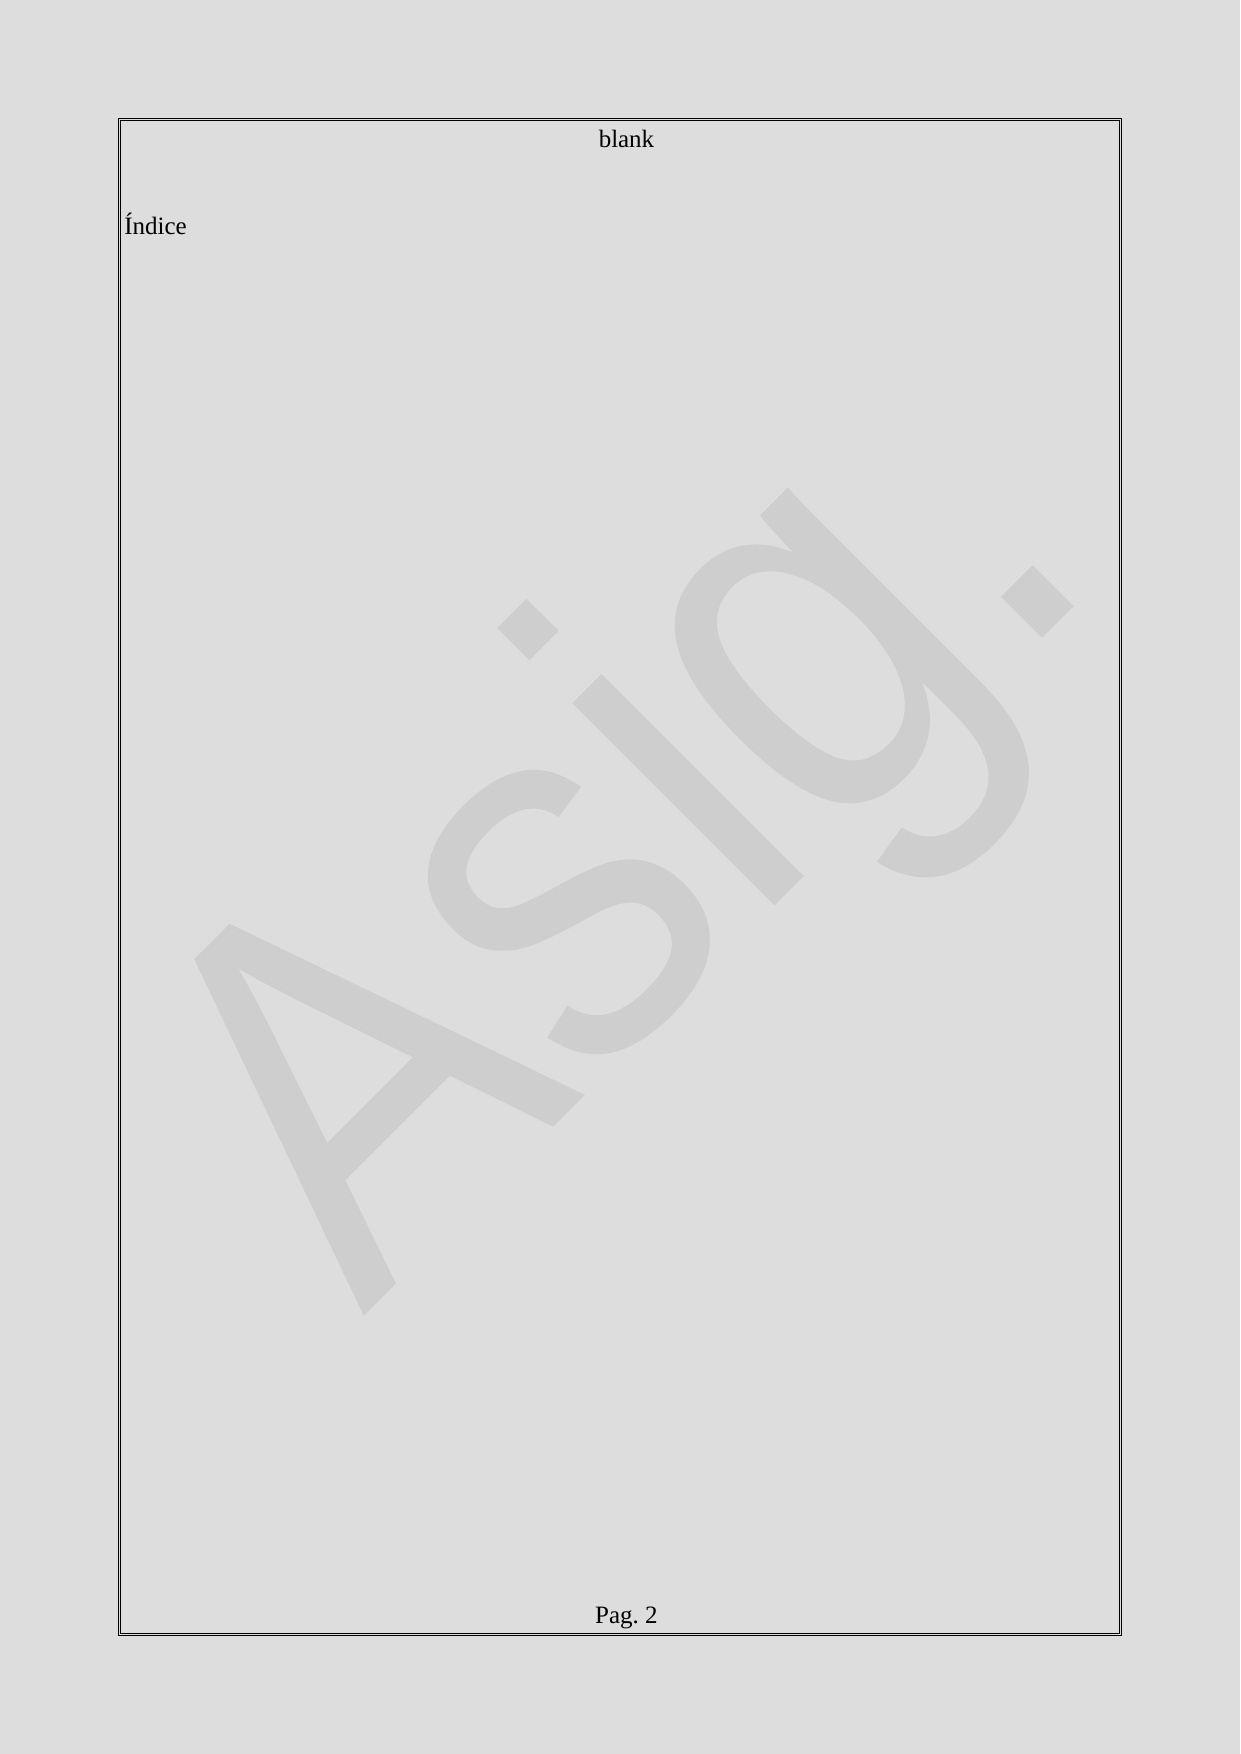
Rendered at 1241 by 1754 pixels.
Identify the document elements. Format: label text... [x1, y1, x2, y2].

text Índice [124, 211, 1116, 240]
